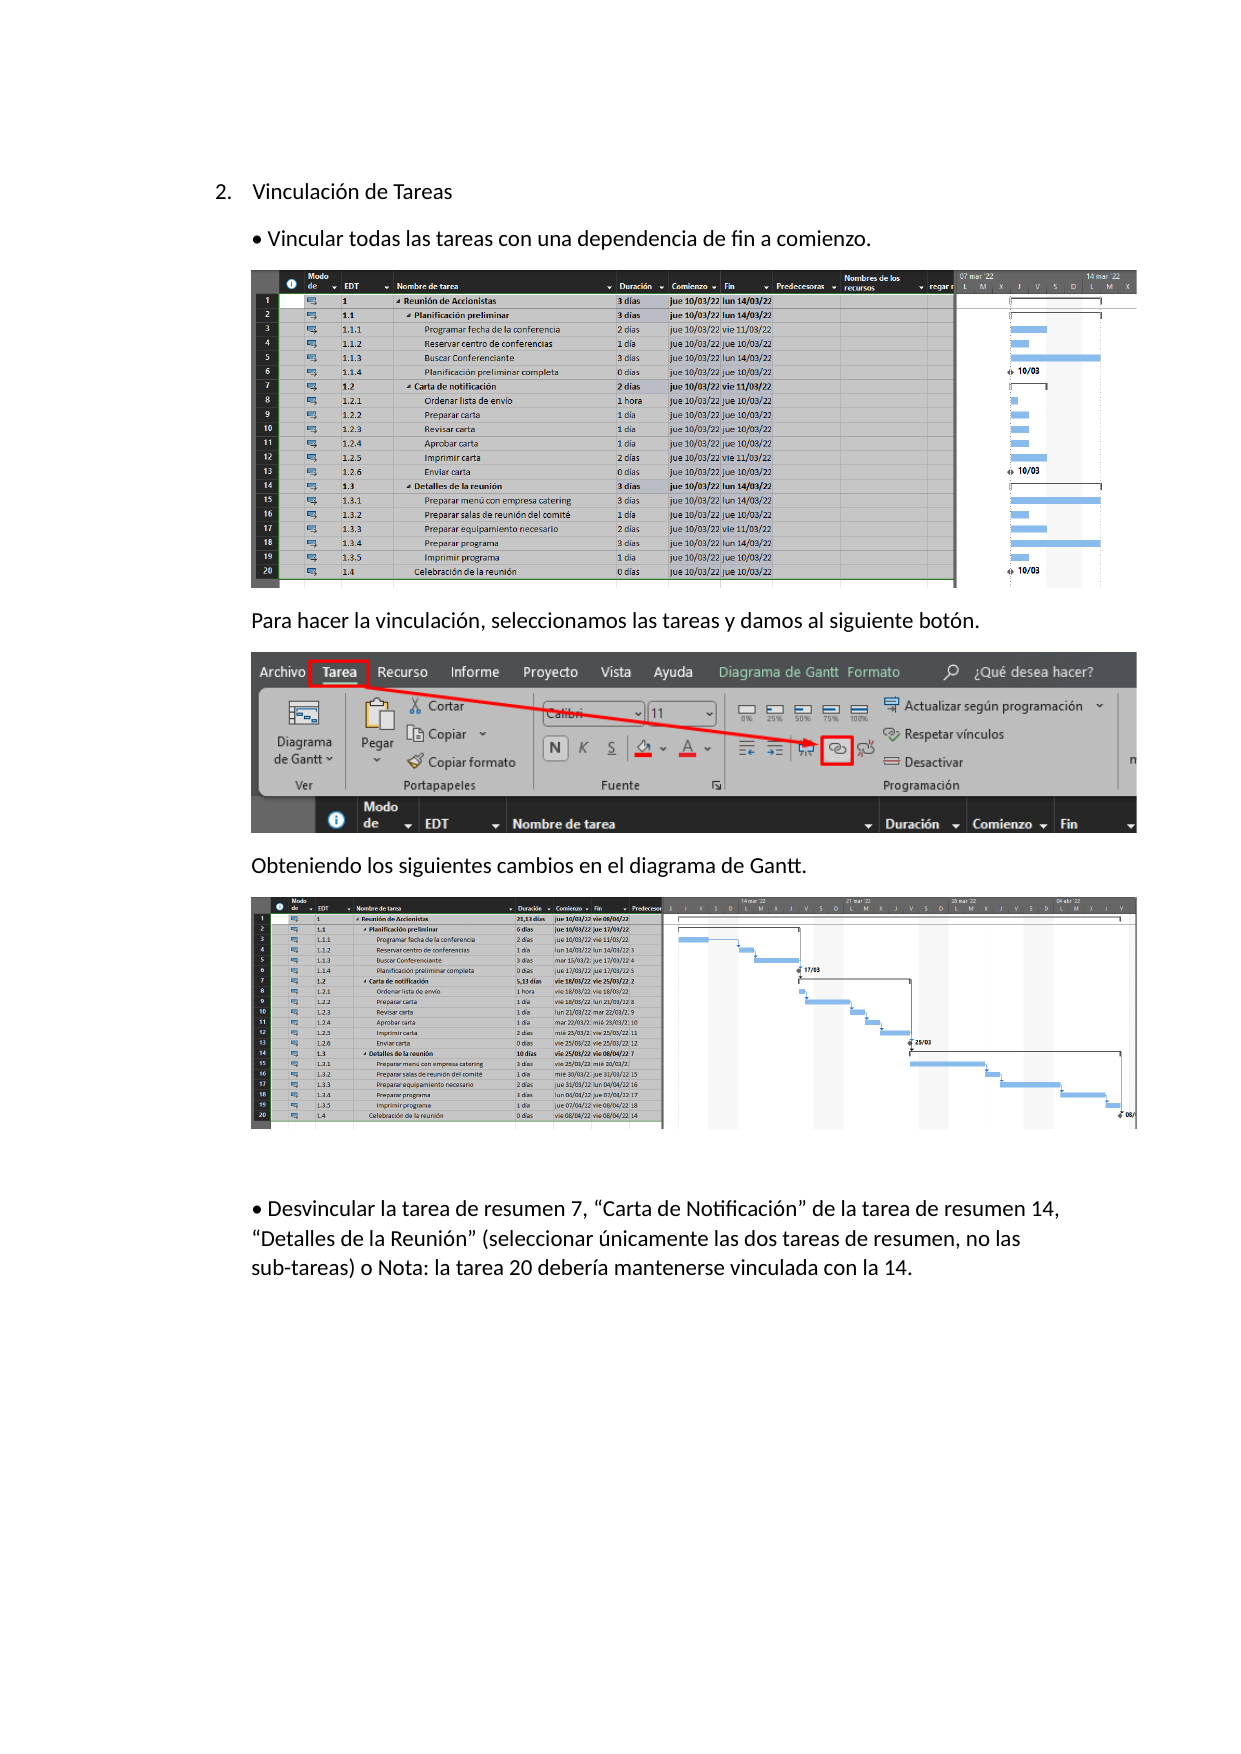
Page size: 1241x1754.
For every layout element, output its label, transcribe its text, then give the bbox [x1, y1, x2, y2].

text Para hacer la vinculación, seleccionamos las tareas y damos al siguiente botón. [177, 606, 1063, 634]
list Vinculación de Tareas [215, 177, 1063, 206]
text Obteniendo los siguientes cambios en el diagrama de Gantt. [177, 851, 1063, 879]
text • Desvincular la tarea de resumen 7, “Carta de Notificación” de la tarea de resumen 14, “Detalles de la Reunión” (seleccionar únicamente las dos tareas de resumen, no las sub-tareas) o Nota: la tarea 20 debería mantenerse vinculada con la 14. [251, 1194, 1063, 1282]
text • Vincular todas las tareas con una dependencia de fin a comienzo. [177, 224, 1063, 252]
